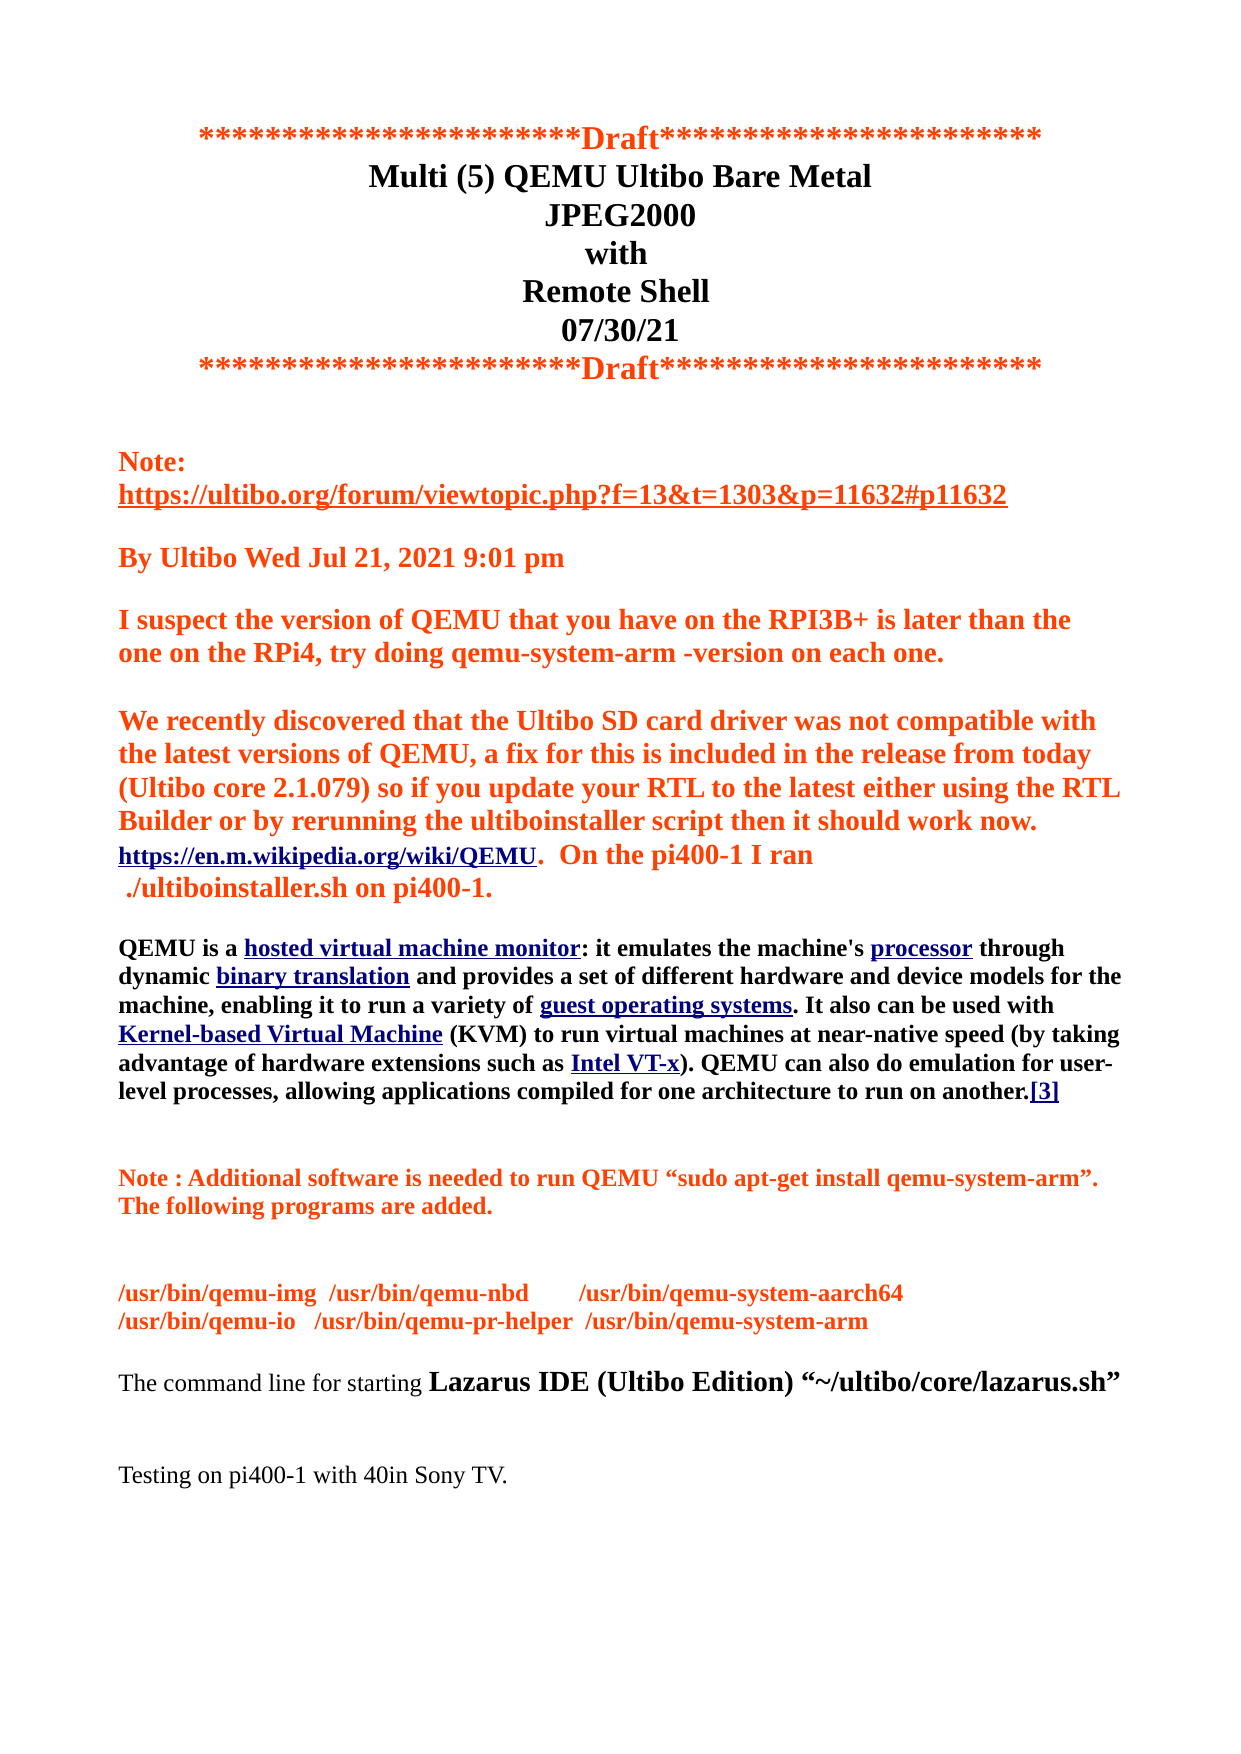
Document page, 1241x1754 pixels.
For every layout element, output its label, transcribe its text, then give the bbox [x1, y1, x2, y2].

text ***********************Draft*********************** [118, 348, 1122, 386]
text QEMU is a hosted virtual machine monitor: it emulates the machine's processor through dynamic binary translation and provides a set of different hardware and device models for the machine, enabling it to run a variety of guest operating systems. It also can be used with Kernel-based Virtual Machine (KVM) to run virtual machines at near-native speed (by taking advantage of hardware extensions such as Intel VT-x). QEMU can also do emulation for user-level processes, allowing applications compiled for one architecture to run on another.[3] [118, 933, 1122, 1105]
text https://ultibo.org/forum/viewtopic.php?f=13&t=1303&p=11632#p11632 [118, 477, 1122, 511]
text https://en.m.wikipedia.org/wiki/QEMU. On the pi400-1 I ran [118, 837, 1122, 870]
text Multi (5) QEMU Ultibo Bare Metal [118, 156, 1122, 195]
text Testing on pi400-1 with 40in Sony TV. [118, 1460, 1122, 1488]
text /usr/bin/qemu-io /usr/bin/qemu-pr-helper /usr/bin/qemu-system-arm [118, 1306, 1122, 1335]
text ./ultiboinstaller.sh on pi400-1. [118, 870, 1122, 904]
text By Ultibo Wed Jul 21, 2021 9:01 pm [118, 540, 1122, 573]
text /usr/bin/qemu-img /usr/bin/qemu-nbd /usr/bin/qemu-system-aarch64 [118, 1278, 1122, 1306]
text I suspect the version of QEMU that you have on the RPI3B+ is later than the one on the RPi4, try doing qemu-system-arm -version on each one. We recently discovered that the Ultibo SD card driver was not compatible with the latest versions of QEMU, a fix for this is included in the release from today (Ultibo core 2.1.079) so if you update your RTL to the latest either using the RTL Builder or by rerunning the ultiboinstaller script then it should work now. [118, 602, 1122, 837]
text The following programs are added. [118, 1191, 1122, 1220]
text 07/30/21 [118, 310, 1122, 348]
text Remote Shell [118, 271, 1122, 310]
text with [118, 233, 1122, 271]
text Note: [118, 444, 1122, 477]
text ***********************Draft*********************** [118, 118, 1122, 156]
text Note : Additional software is needed to run QEMU “sudo apt-get install qemu-system-arm”. [118, 1163, 1122, 1191]
text The command line for starting Lazarus IDE (Ultibo Edition) “~/ultibo/core/lazarus.sh” [118, 1364, 1122, 1397]
text JPEG2000 [118, 195, 1122, 233]
